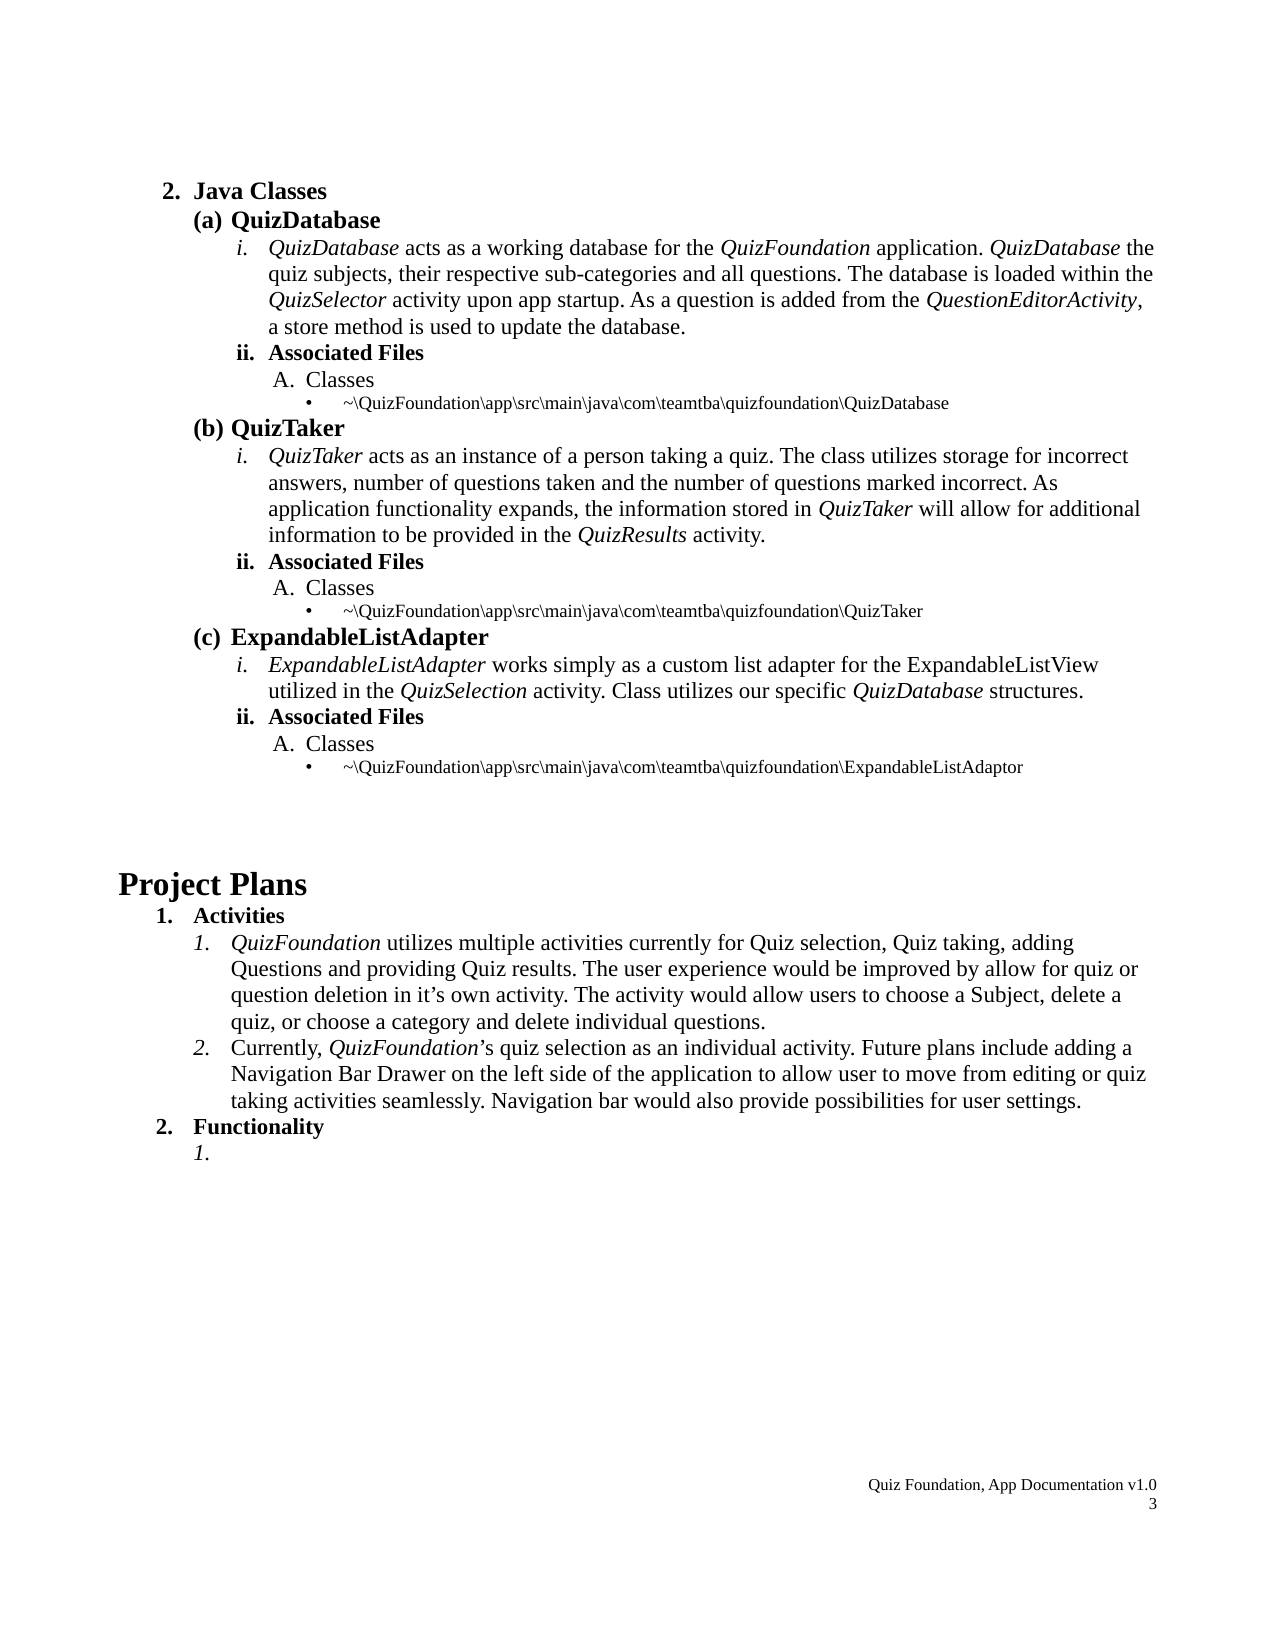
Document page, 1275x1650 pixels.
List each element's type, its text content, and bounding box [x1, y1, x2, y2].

list ExpandableListAdapter [193, 622, 1157, 651]
text Project Plans [118, 864, 1157, 902]
list Currently, QuizFoundation’s quiz selection as an individual activity. Future plans include adding a Navigation Bar Drawer on the left side of the application to allow user to move from editing or quiz taking activities seamlessly. Navigation bar would also provide possibilities for user settings. [193, 1034, 1157, 1113]
list QuizDatabase [193, 205, 1157, 234]
list QuizTaker acts as an instance of a person taking a quiz. The class utilizes storage for incorrect answers, number of questions taken and the number of questions marked incorrect. As application functionality expands, the information stored in QuizTaker will allow for additional information to be provided in the QuizResults activity. [231, 442, 1157, 548]
list Classes [268, 366, 1157, 392]
list QuizTaker [193, 413, 1157, 442]
list Associated Files [231, 339, 1157, 366]
list Activities [156, 902, 1157, 929]
list Java Classes [156, 176, 1157, 205]
list ~\QuizFoundation\app\src\main\java\com\teamtba\quizfoundation\QuizDatabase [306, 392, 1157, 413]
list Associated Files [231, 548, 1157, 574]
list QuizFoundation utilizes multiple activities currently for Quiz selection, Quiz taking, adding Questions and providing Quiz results. The user experience would be improved by allow for quiz or question deletion in it’s own activity. The activity would allow users to choose a Subject, delete a quiz, or choose a category and delete individual questions. [193, 929, 1157, 1034]
list QuizDatabase acts as a working database for the QuizFoundation application. QuizDatabase the quiz subjects, their respective sub-categories and all questions. The database is loaded within the QuizSelector activity upon app startup. As a question is added from the QuestionEditorActivity, a store method is used to update the database. [231, 234, 1157, 339]
list Classes [268, 730, 1157, 756]
list ~\QuizFoundation\app\src\main\java\com\teamtba\quizfoundation\ExpandableListAdaptor [306, 756, 1157, 778]
list Classes [268, 574, 1157, 600]
list Functionality [156, 1113, 1157, 1139]
list Associated Files [231, 703, 1157, 730]
list ExpandableListAdapter works simply as a custom list adapter for the ExpandableListView utilized in the QuizSelection activity. Class utilizes our specific QuizDatabase structures. [231, 651, 1157, 703]
list ~\QuizFoundation\app\src\main\java\com\teamtba\quizfoundation\QuizTaker [306, 600, 1157, 622]
